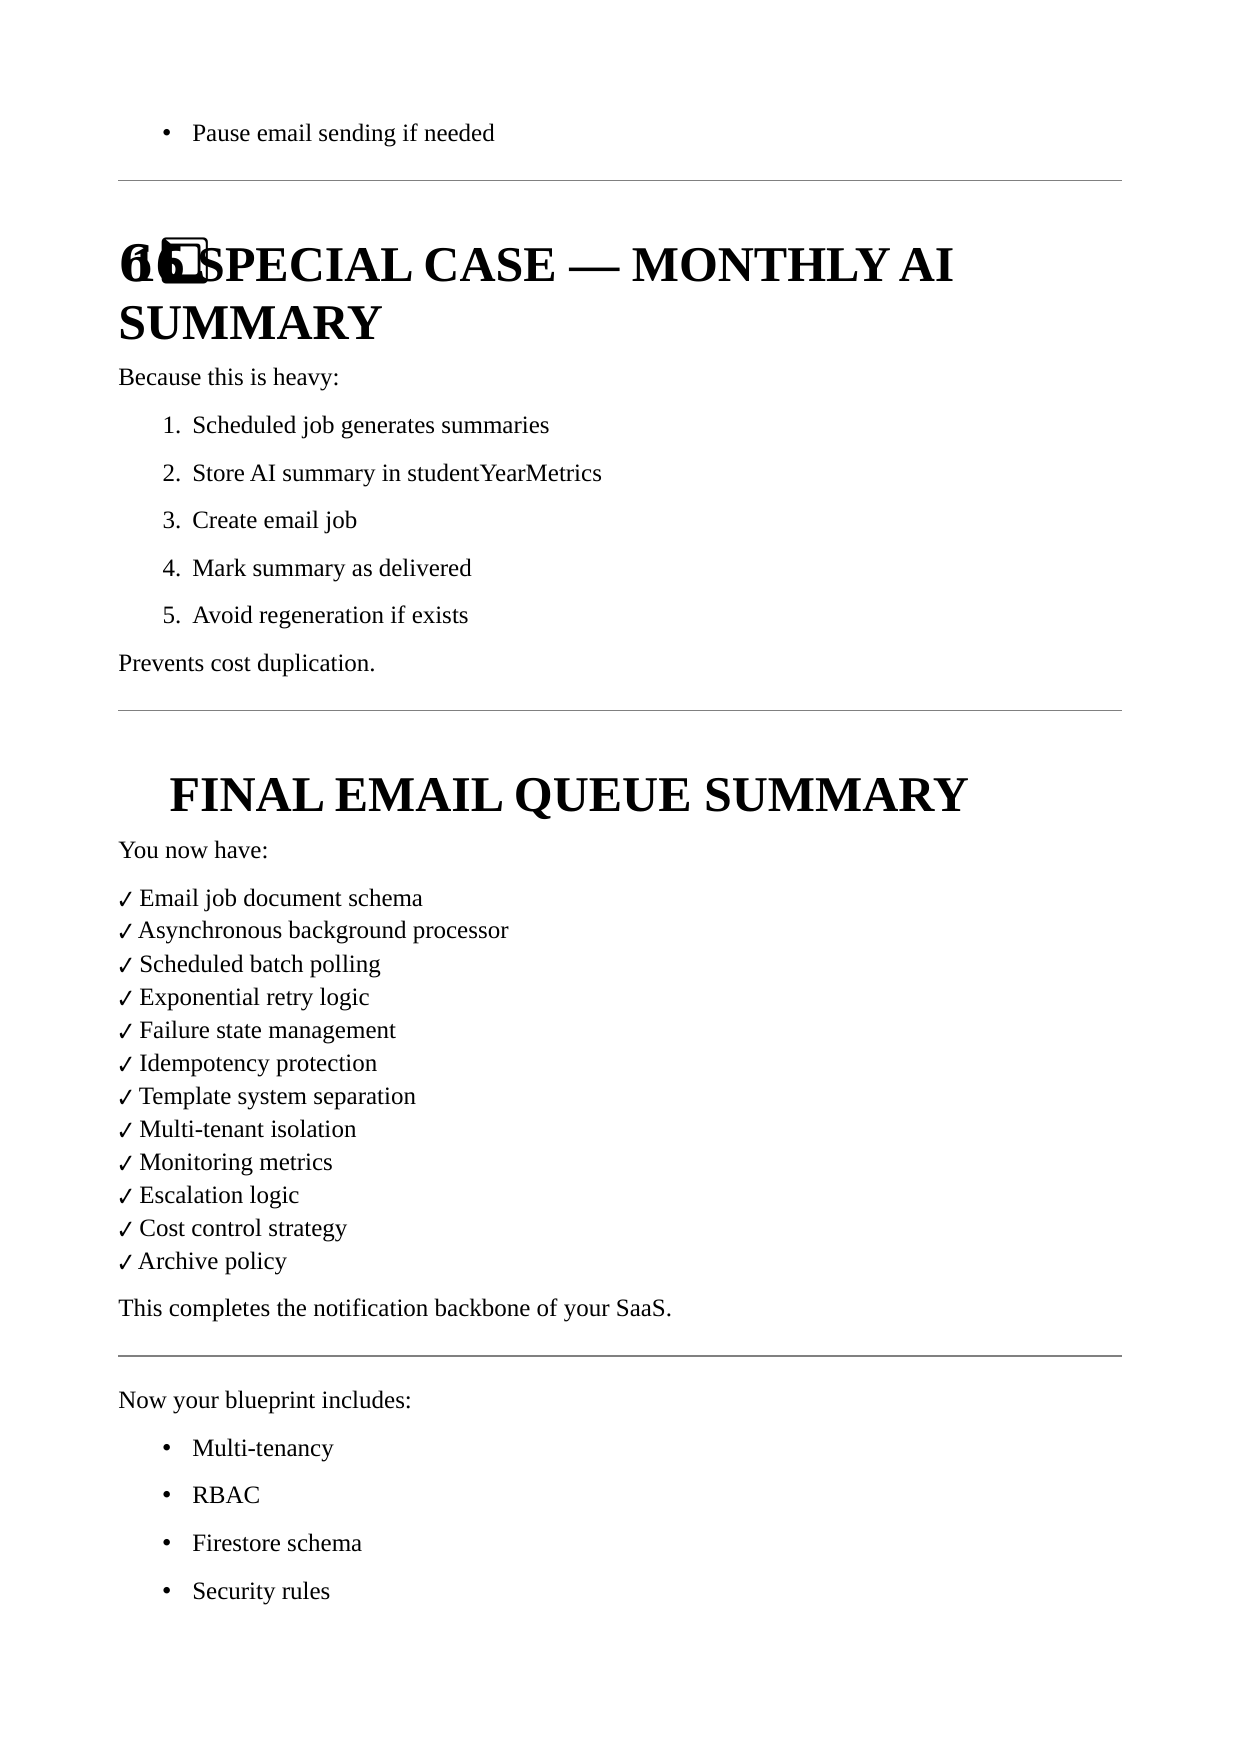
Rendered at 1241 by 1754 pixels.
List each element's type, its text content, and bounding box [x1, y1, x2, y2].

text This completes the notification backbone of your SaaS. [118, 1293, 1122, 1322]
list Store AI summary in studentYearMetrics [162, 458, 1122, 486]
text Now your blueprint includes: [118, 1385, 1122, 1414]
subtitle 📌 16️⃣ SPECIAL CASE — MONTHLY AI SUMMARY [118, 235, 1122, 350]
list Pause email sending if needed [162, 118, 1122, 147]
text ✔ Email job document schema ✔ Asynchronous background processor ✔ Scheduled batch polling ✔ Exponential retry logic ✔ Failure state management ✔ Idempotency protection ✔ Template system separation ✔ Multi-tenant isolation ✔ Monitoring metrics ✔ Escalation logic ✔ Cost control strategy ✔ Archive policy [118, 883, 1122, 1274]
subtitle 🎯 FINAL EMAIL QUEUE SUMMARY [118, 765, 1122, 822]
list Multi-tenancy [162, 1433, 1122, 1462]
text Prevents cost duplication. [118, 648, 1122, 677]
list RBAC [162, 1481, 1122, 1509]
list Create email job [162, 505, 1122, 534]
text Because this is heavy: [118, 362, 1122, 391]
list Security rules [162, 1576, 1122, 1604]
list Scheduled job generates summaries [162, 410, 1122, 439]
list Mark summary as delivered [162, 553, 1122, 582]
list Avoid regeneration if exists [162, 601, 1122, 629]
list Firestore schema [162, 1528, 1122, 1557]
text You now have: [118, 835, 1122, 864]
